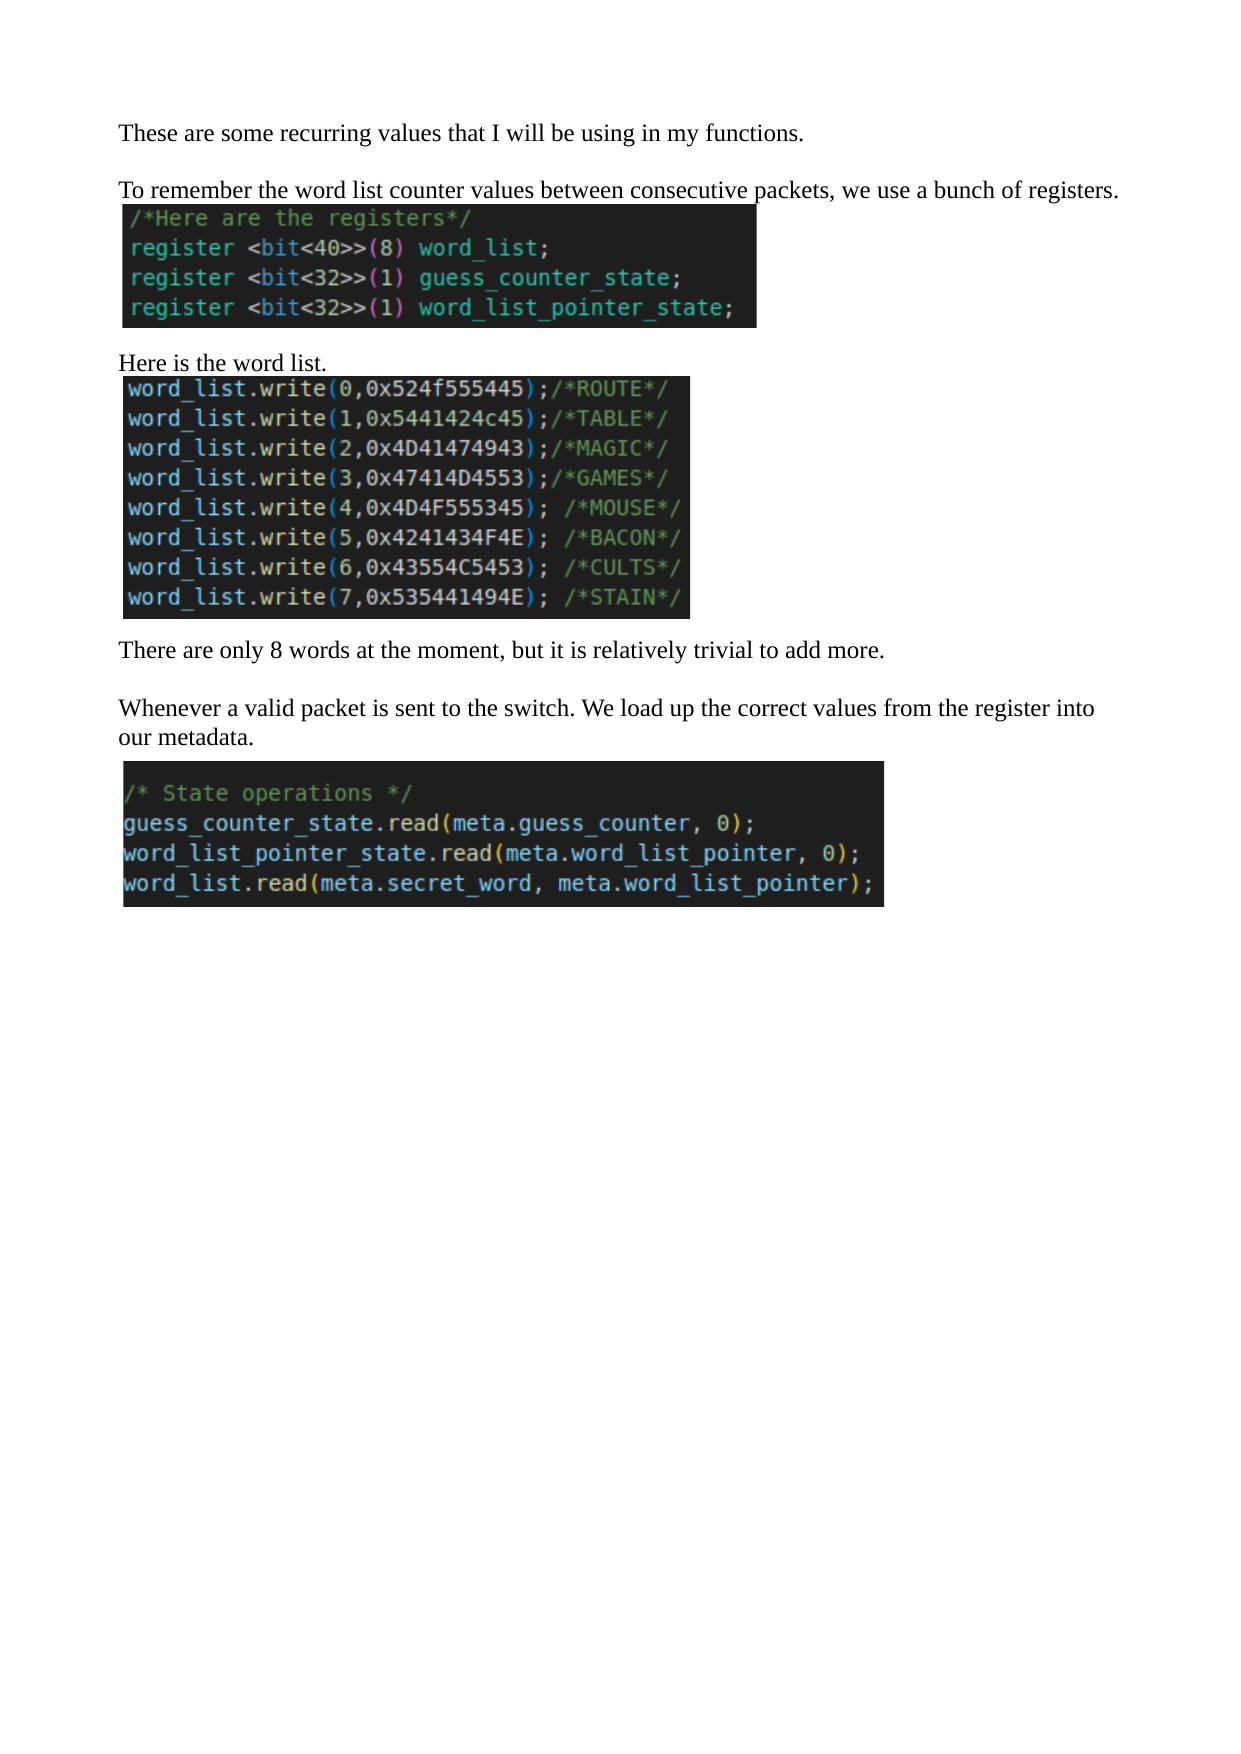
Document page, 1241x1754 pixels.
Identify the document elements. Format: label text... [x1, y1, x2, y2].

picture [123, 376, 691, 619]
text To remember the word list counter values between consecutive packets, we use a bunch of registers. [118, 176, 1122, 204]
picture [122, 204, 757, 328]
picture [123, 761, 885, 907]
text There are only 8 words at the moment, but it is relatively trivial to add more. [118, 636, 1122, 664]
text Whenever a valid packet is sent to the switch. We load up the correct values from the register into our metadata. [118, 693, 1122, 751]
text Here is the word list. [118, 348, 1122, 377]
text These are some recurring values that I will be using in my functions. [118, 118, 1122, 147]
